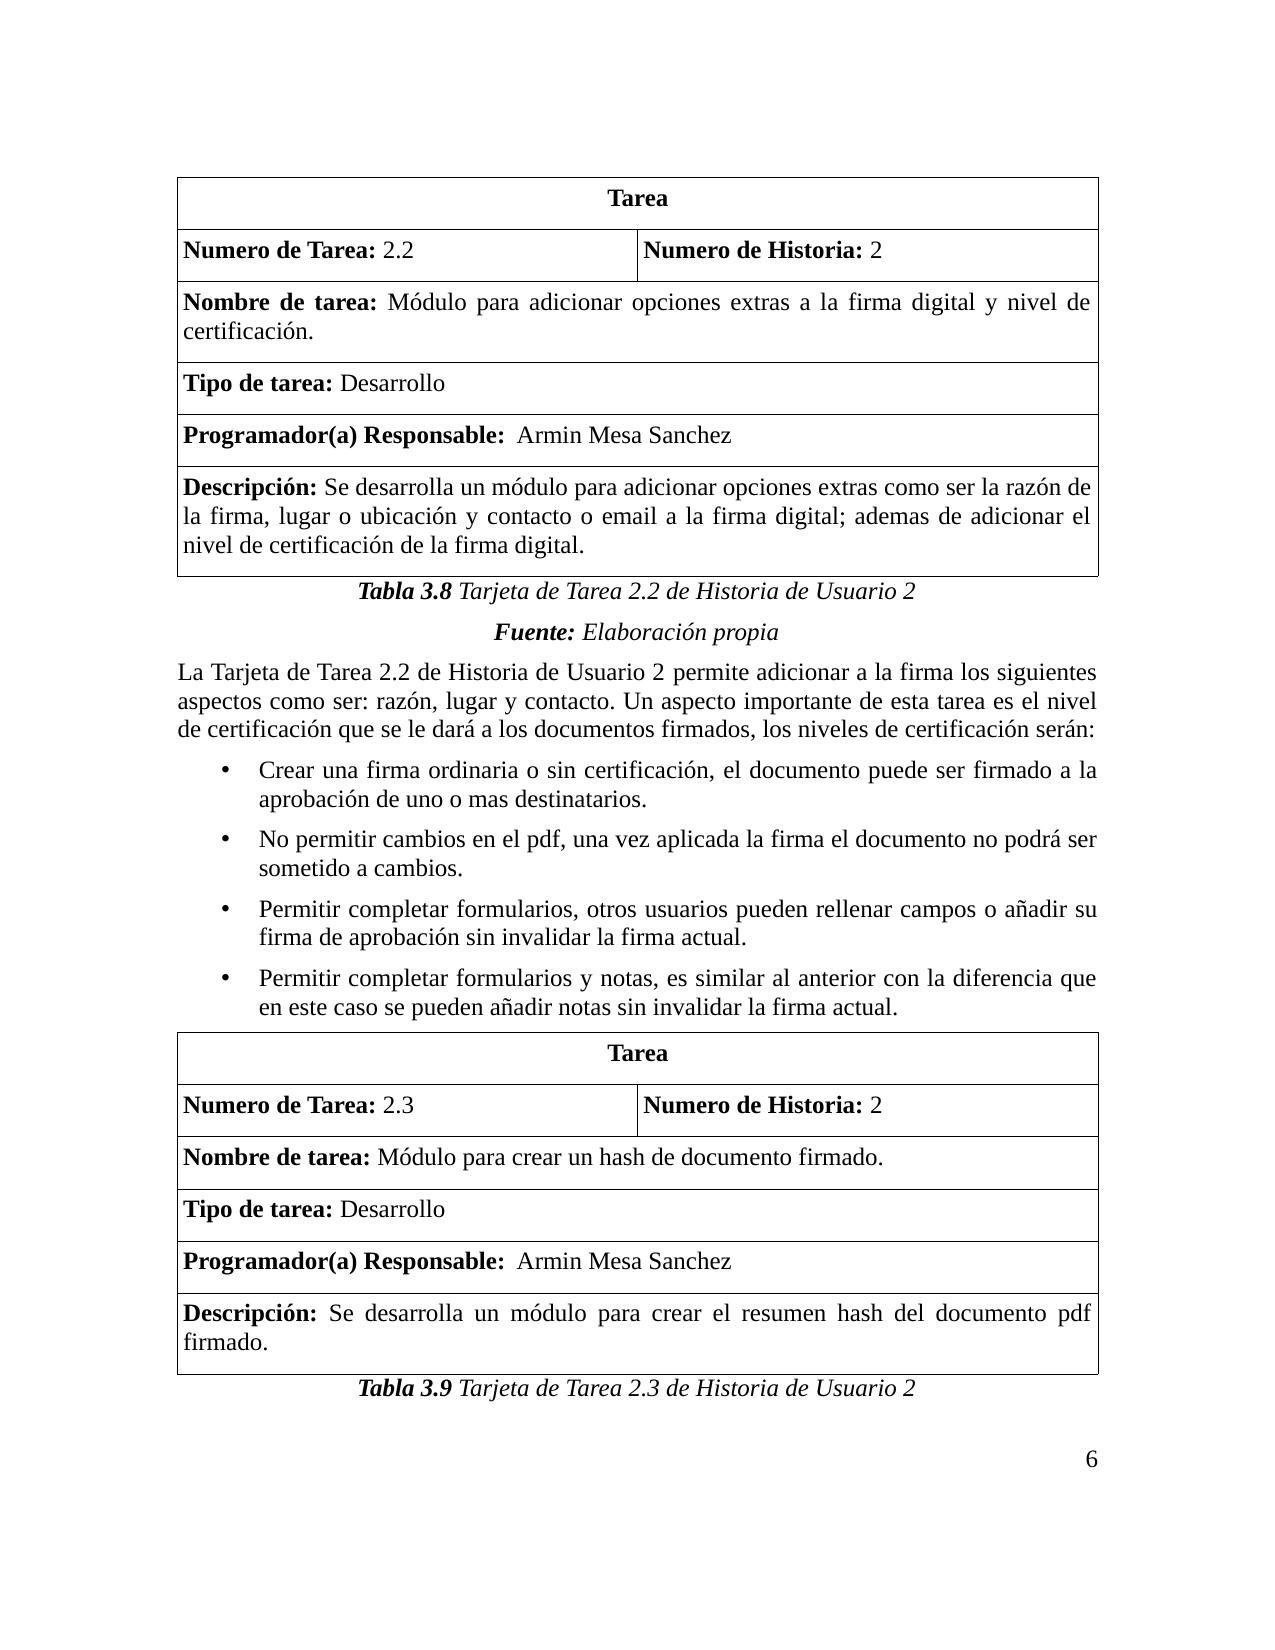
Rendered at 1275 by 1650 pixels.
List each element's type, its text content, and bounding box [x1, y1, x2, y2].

table_cell Tipo de tarea: Desarrollo [178, 1190, 1098, 1241]
table_cell Numero de Historia: 2 [638, 230, 1098, 281]
table_cell Programador(a) Responsable: Armin Mesa Sanchez [178, 1242, 1098, 1293]
text Tabla 3.9 Tarjeta de Tarea 2.3 de Historia de Usuario 2 [177, 1375, 1098, 1402]
list No permitir cambios en el pdf, una vez aplicada la firma el documento no podrá ser sometido a cambios. [221, 824, 1098, 882]
list Permitir completar formularios y notas, es similar al anterior con la diferencia que en este caso se pueden añadir notas sin invalidar la firma actual. [221, 963, 1098, 1020]
list Permitir completar formularios, otros usuarios pueden rellenar campos o añadir su firma de aprobación sin invalidar la firma actual. [221, 894, 1098, 951]
table_cell Numero de Historia: 2 [638, 1085, 1098, 1136]
table_cell Numero de Tarea: 2.3 [178, 1085, 637, 1136]
table_cell Numero de Tarea: 2.2 [178, 230, 637, 281]
table_cell Tipo de tarea: Desarrollo [178, 363, 1098, 414]
table_header Tarea [178, 178, 1098, 229]
table_cell Nombre de tarea: Módulo para crear un hash de documento firmado. [178, 1137, 1098, 1188]
text Tabla 3.8 Tarjeta de Tarea 2.2 de Historia de Usuario 2 [177, 577, 1098, 605]
table_cell Programador(a) Responsable: Armin Mesa Sanchez [178, 415, 1098, 466]
list Crear una firma ordinaria o sin certificación, el documento puede ser firmado a la aprobación de uno o mas destinatarios. [221, 755, 1098, 813]
text La Tarjeta de Tarea 2.2 de Historia de Usuario 2 permite adicionar a la firma los siguientes aspectos como ser: razón, lugar y contacto. Un aspecto importante de esta tarea es el nivel de certificación que se le dará a los documentos firmados, los niveles de certificación serán: [177, 657, 1098, 743]
table_cell Descripción: Se desarrolla un módulo para crear el resumen hash del documento pdf firmado. [178, 1294, 1098, 1373]
table_cell Nombre de tarea: Módulo para adicionar opciones extras a la firma digital y nivel de certificación. [178, 282, 1098, 362]
text Fuente: Elaboración propia [177, 617, 1098, 645]
table_header Tarea [178, 1033, 1098, 1084]
table_cell Descripción: Se desarrolla un módulo para adicionar opciones extras como ser la razón de la firma, lugar o ubicación y contacto o email a la firma digital; ademas de adicionar el nivel de certificación de la firma digital. [178, 467, 1098, 576]
